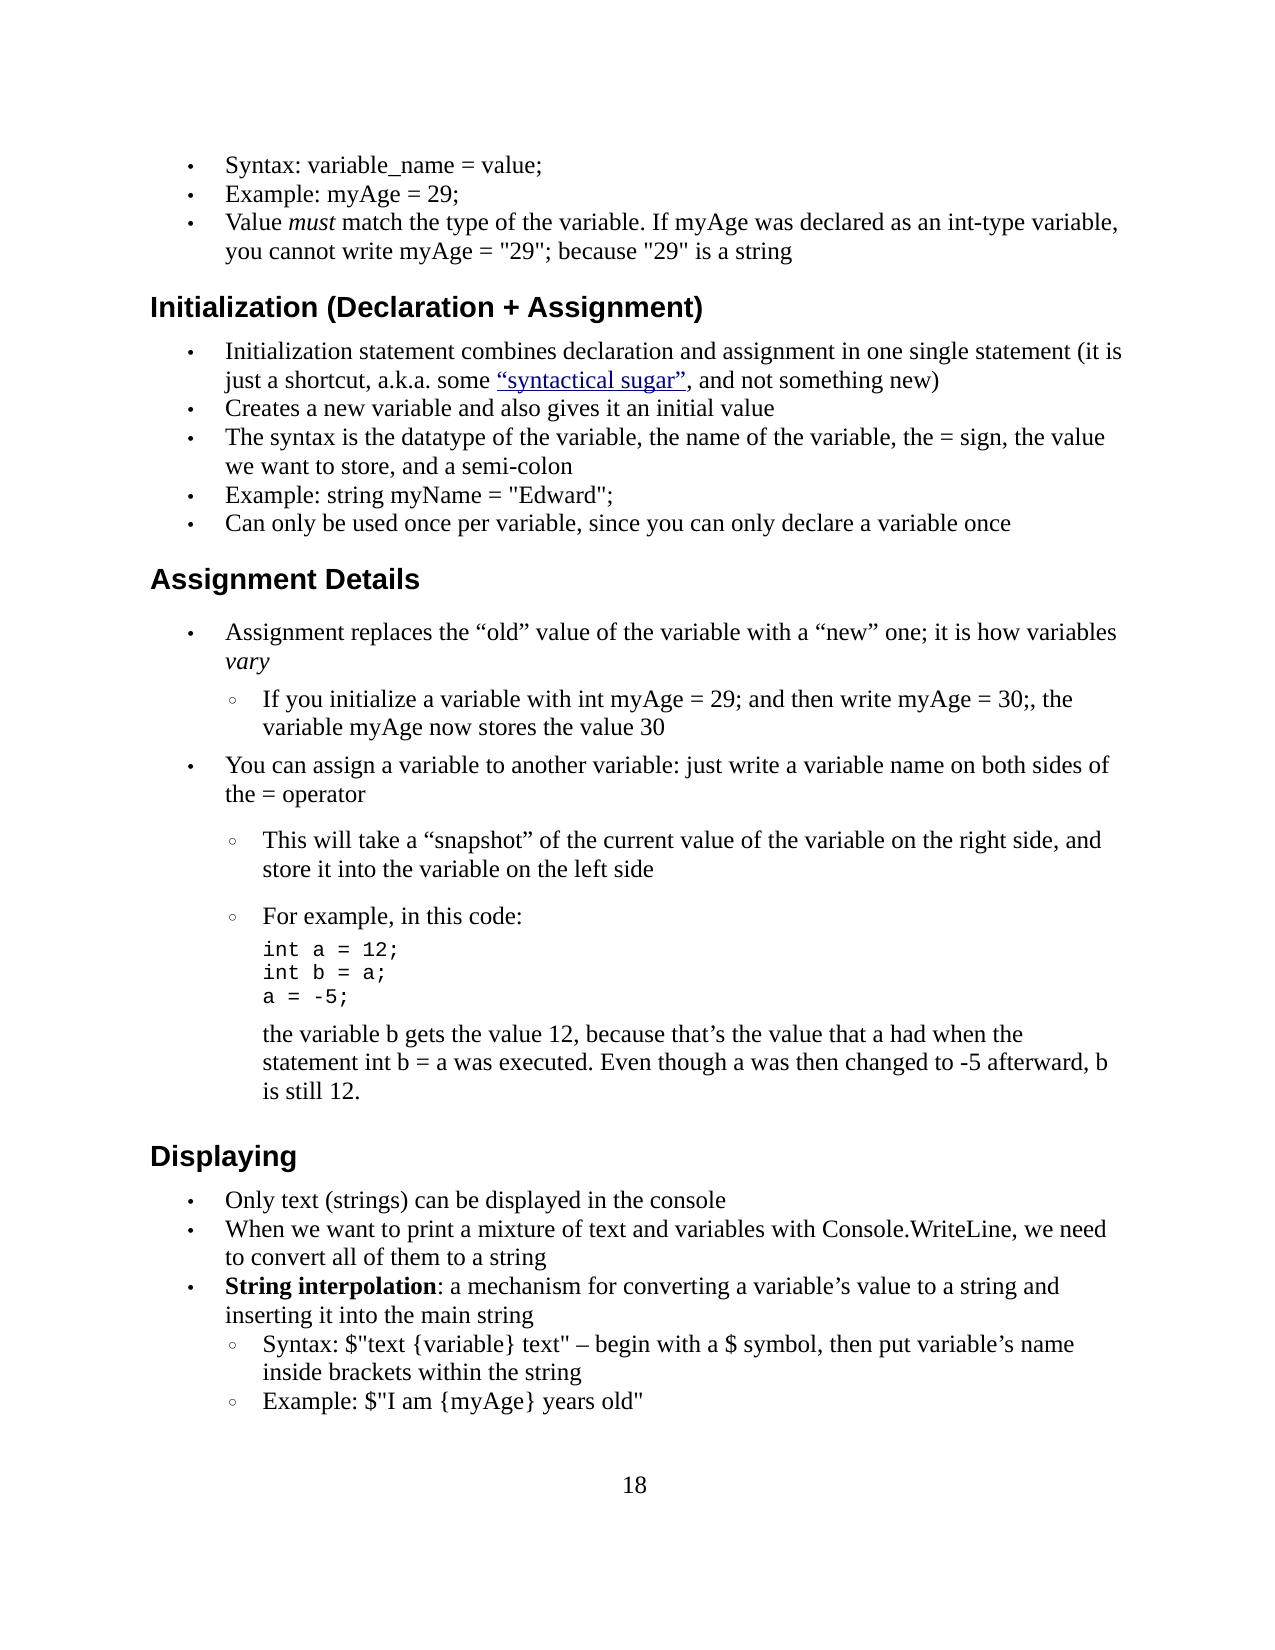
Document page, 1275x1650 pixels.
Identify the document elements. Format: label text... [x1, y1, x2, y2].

list You can assign a variable to another variable: just write a variable name on both sides of the = operator [187, 750, 1125, 808]
list If you initialize a variable with int myAge = 29; and then write myAge = 30;, the variable myAge now stores the value 30 [225, 684, 1125, 741]
subtitle Initialization (Declaration + Assignment) [150, 290, 1125, 323]
list The syntax is the datatype of the variable, the name of the variable, the = sign, the value we want to store, and a semi-colon [187, 422, 1125, 480]
list the variable b gets the value 12, because that’s the value that a had when the statement int b = a was executed. Even though a was then changed to -5 afterward, b is still 12. [225, 1019, 1125, 1105]
list Initialization statement combines declaration and assignment in one single statement (it is just a shortcut, a.k.a. some “syntactical sugar”, and not something new) [187, 336, 1125, 393]
list Only text (strings) can be displayed in the console [187, 1185, 1125, 1214]
list Example: myAge = 29; [187, 179, 1125, 207]
list Can only be used once per variable, since you can only declare a variable once [187, 508, 1125, 537]
list Example: string myName = "Edward"; [187, 480, 1125, 508]
list String interpolation: a mechanism for converting a variable’s value to a string and inserting it into the main string [187, 1271, 1125, 1329]
list int a = 12; [225, 939, 1125, 962]
list Assignment replaces the “old” value of the variable with a “new” one; it is how variables vary [187, 617, 1125, 675]
list Example: $"I am {myAge} years old" [225, 1386, 1125, 1415]
subtitle Assignment Details [150, 562, 1125, 596]
list This will take a “snapshot” of the current value of the variable on the right side, and store it into the variable on the left side [225, 826, 1125, 883]
list int b = a; [225, 962, 1125, 986]
list Syntax: $"text {variable} text" – begin with a $ symbol, then put variable’s name inside brackets within the string [225, 1329, 1125, 1386]
list Value must match the type of the variable. If myAge was declared as an int-type variable, you cannot write myAge = "29"; because "29" is a string [187, 207, 1125, 265]
list When we want to print a mixture of text and variables with Console.WriteLine, we need to convert all of them to a string [187, 1214, 1125, 1271]
list a = -5; [225, 986, 1125, 1010]
list Syntax: variable_name = value; [187, 150, 1125, 179]
list Creates a new variable and also gives it an initial value [187, 393, 1125, 422]
list For example, in this code: [225, 901, 1125, 930]
subtitle Displaying [150, 1139, 1125, 1172]
